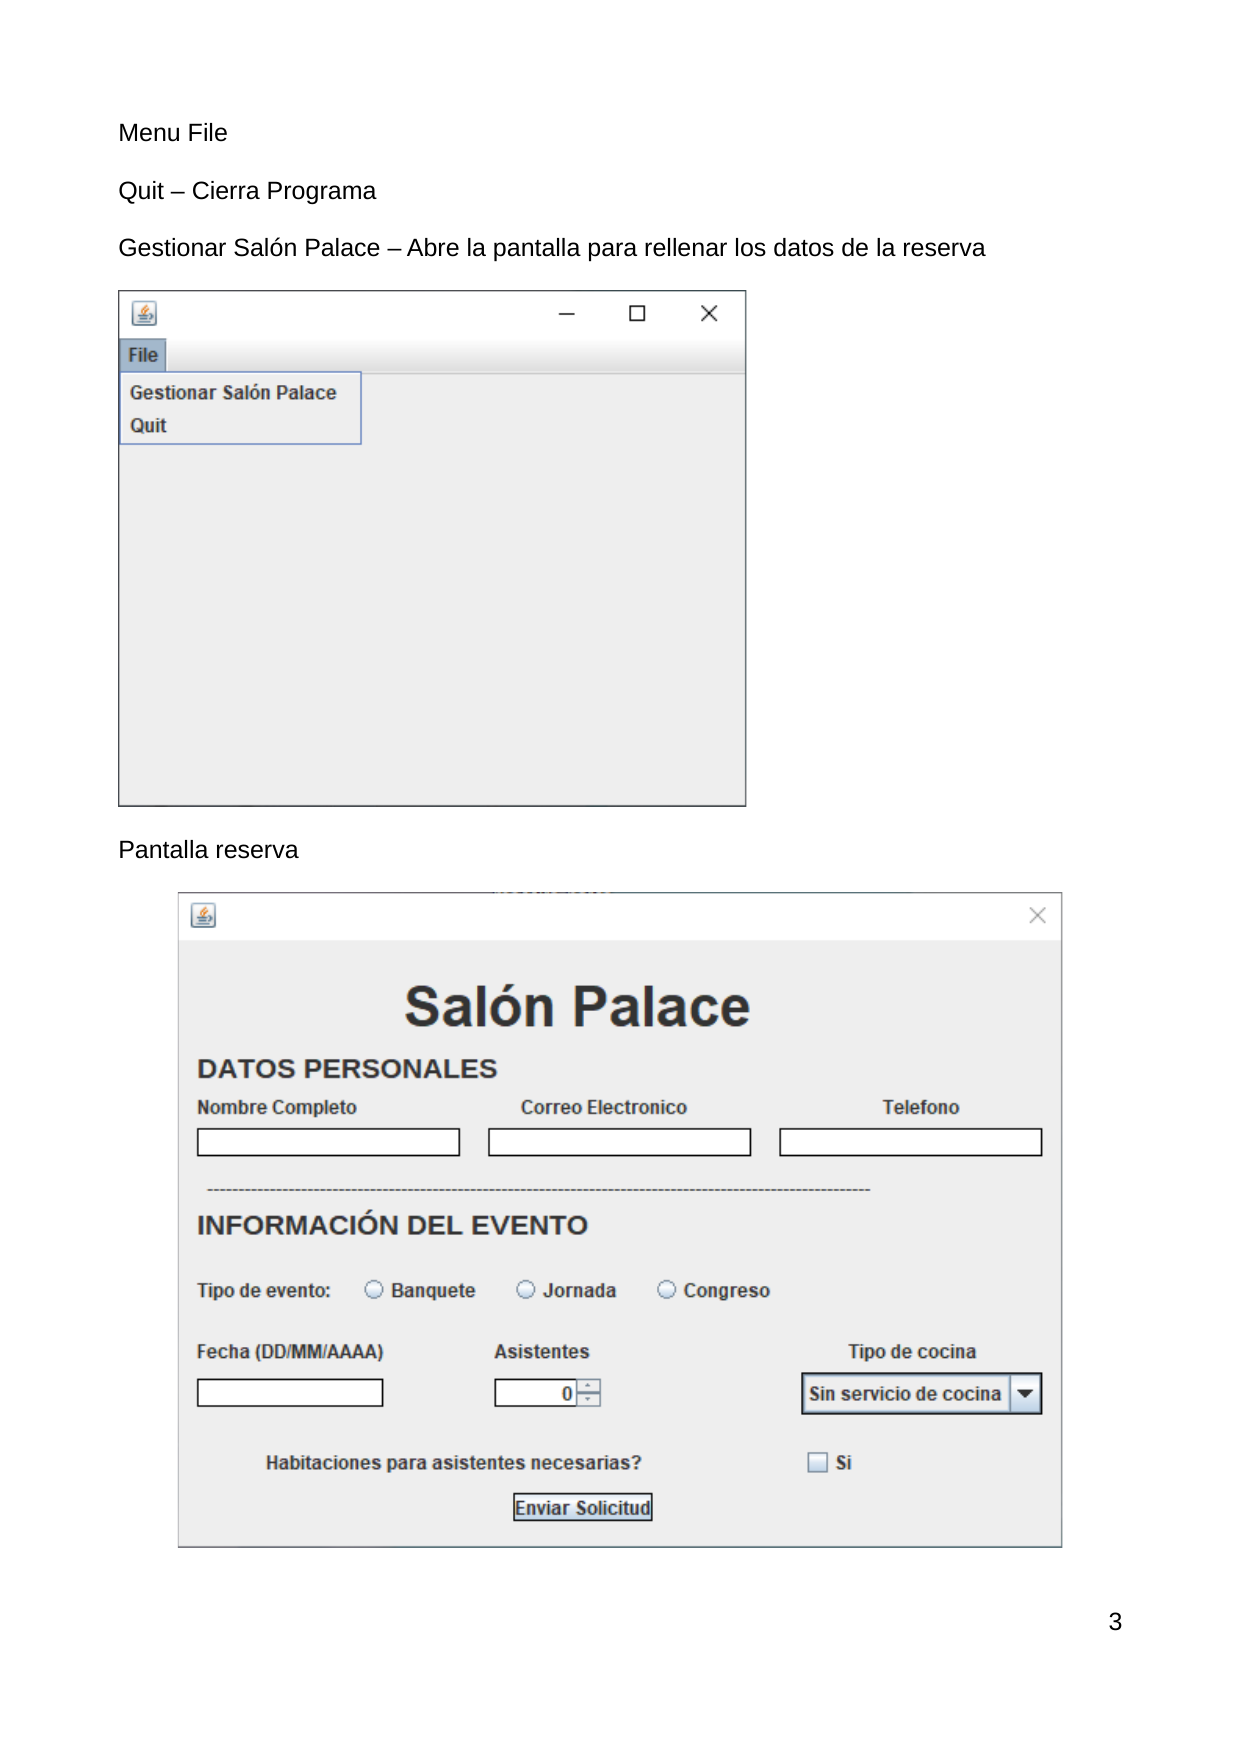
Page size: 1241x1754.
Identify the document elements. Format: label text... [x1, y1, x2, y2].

text Quit – Cierra Programa [118, 176, 1122, 204]
text Pantalla reserva [118, 835, 1122, 864]
picture [118, 290, 747, 807]
text Menu File [118, 118, 1122, 147]
text Gestionar Salón Palace – Abre la pantalla para rellenar los datos de la reserva [118, 233, 1122, 262]
picture [177, 892, 1063, 1548]
